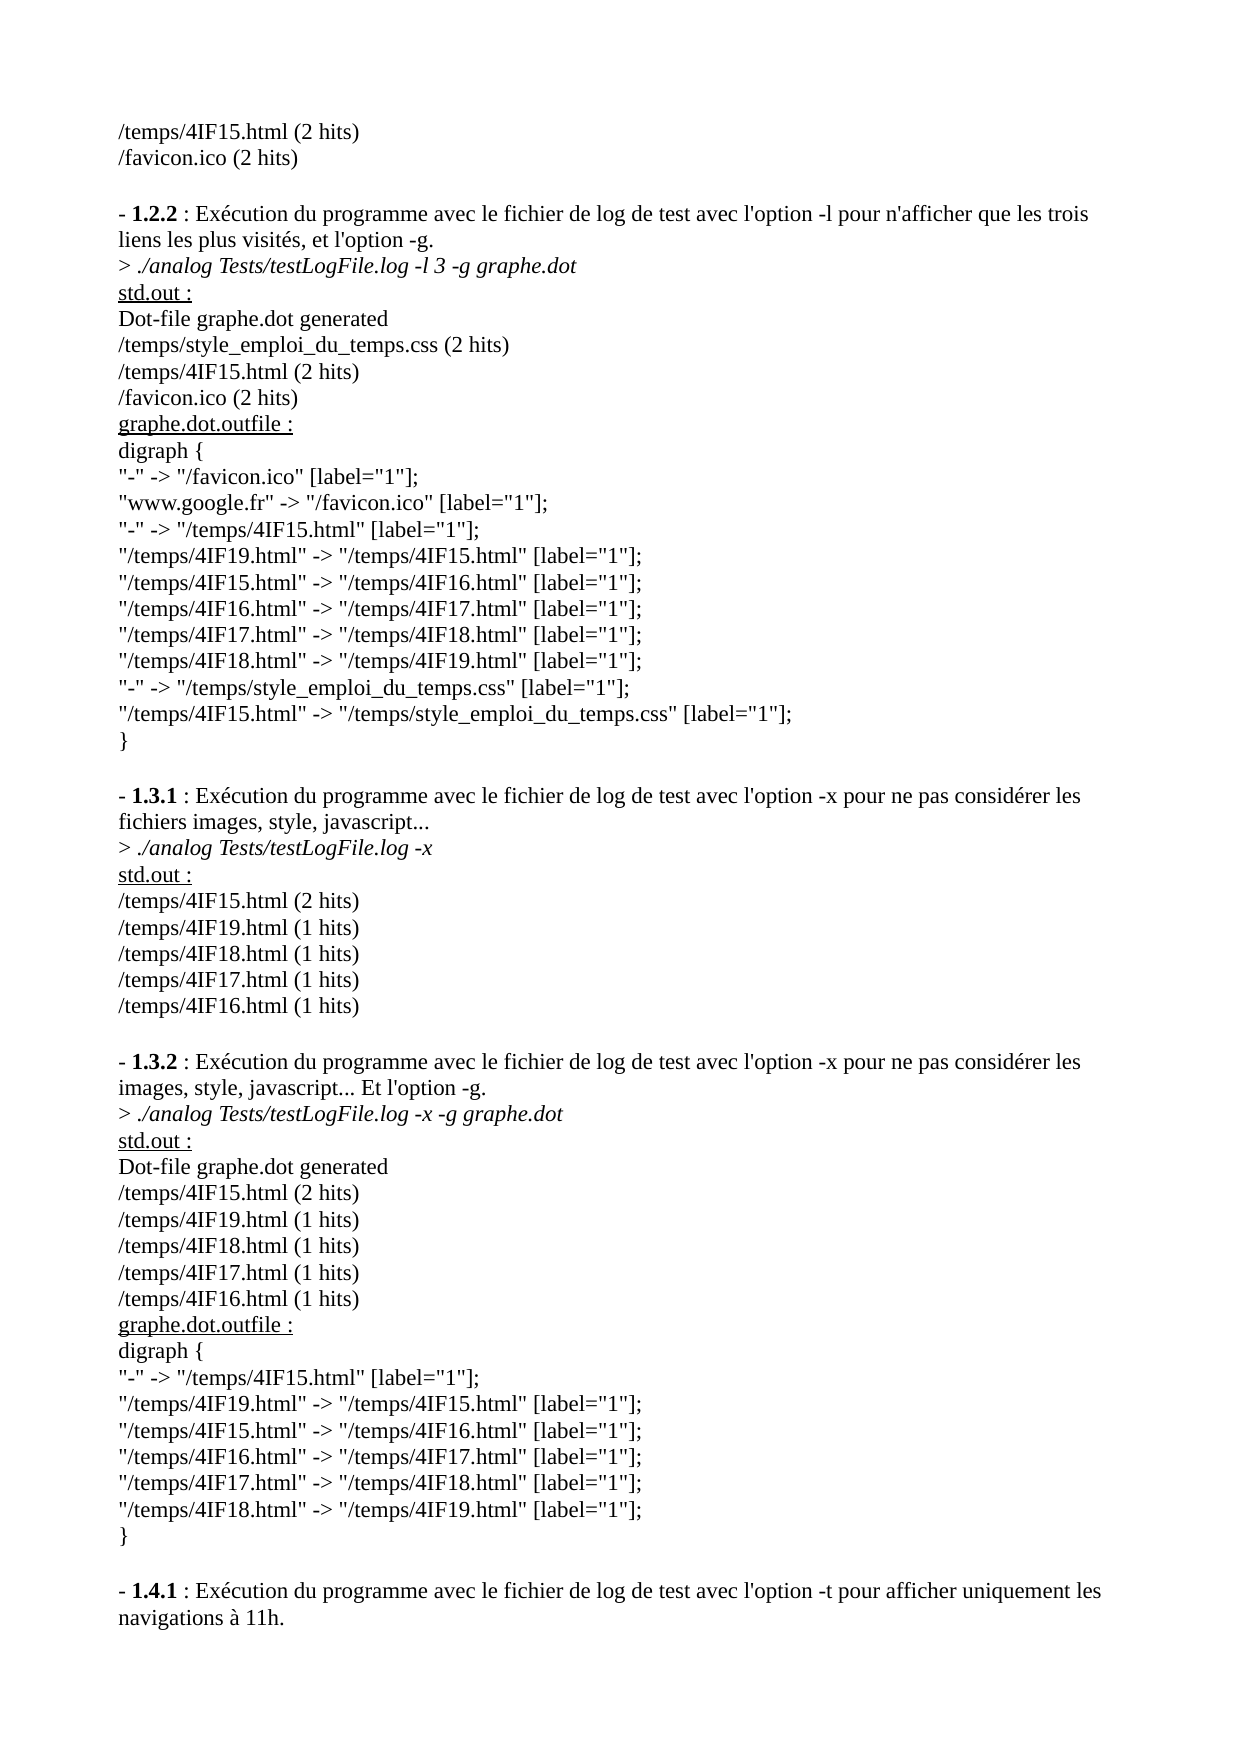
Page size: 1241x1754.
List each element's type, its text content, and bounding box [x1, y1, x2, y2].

list - 1.4.1 : Exécution du programme avec le fichier de log de test avec l'option -t pour afficher uniquement les navigations à 11h. [118, 1577, 1122, 1630]
list - 1.2.2 : Exécution du programme avec le fichier de log de test avec l'option -l pour n'afficher que les trois liens les plus visités, et l'option -g. > ./analog Tests/testLogFile.log -l 3 -g graphe.dot std.out : Dot-file graphe.dot generated /temps/style_emploi_du_temps.css (2 hits) /temps/4IF15.html (2 hits) /favicon.ico (2 hits) graphe.dot.outfile : digraph { "-" -> "/favicon.ico" [label="1"]; "www.google.fr" -> "/favicon.ico" [label="1"]; "-" -> "/temps/4IF15.html" [label="1"]; "/temps/4IF19.html" -> "/temps/4IF15.html" [label="1"]; "/temps/4IF15.html" -> "/temps/4IF16.html" [label="1"]; "/temps/4IF16.html" -> "/temps/4IF17.html" [label="1"]; "/temps/4IF17.html" -> "/temps/4IF18.html" [label="1"]; "/temps/4IF18.html" -> "/temps/4IF19.html" [label="1"]; "-" -> "/temps/style_emploi_du_temps.css" [label="1"]; "/temps/4IF15.html" -> "/temps/style_emploi_du_temps.css" [label="1"]; } [118, 199, 1122, 753]
list - 1.3.2 : Exécution du programme avec le fichier de log de test avec l'option -x pour ne pas considérer les images, style, javascript... Et l'option -g. > ./analog Tests/testLogFile.log -x -g graphe.dot std.out : Dot-file graphe.dot generated /temps/4IF15.html (2 hits) /temps/4IF19.html (1 hits) /temps/4IF18.html (1 hits) /temps/4IF17.html (1 hits) /temps/4IF16.html (1 hits) graphe.dot.outfile : digraph { "-" -> "/temps/4IF15.html" [label="1"]; "/temps/4IF19.html" -> "/temps/4IF15.html" [label="1"]; "/temps/4IF15.html" -> "/temps/4IF16.html" [label="1"]; "/temps/4IF16.html" -> "/temps/4IF17.html" [label="1"]; "/temps/4IF17.html" -> "/temps/4IF18.html" [label="1"]; "/temps/4IF18.html" -> "/temps/4IF19.html" [label="1"]; } [118, 1048, 1122, 1548]
list - 1.3.1 : Exécution du programme avec le fichier de log de test avec l'option -x pour ne pas considérer les fichiers images, style, javascript... > ./analog Tests/testLogFile.log -x std.out : /temps/4IF15.html (2 hits) /temps/4IF19.html (1 hits) /temps/4IF18.html (1 hits) /temps/4IF17.html (1 hits) /temps/4IF16.html (1 hits) [118, 782, 1122, 1019]
list /temps/4IF15.html (2 hits) /favicon.ico (2 hits) [118, 118, 1122, 171]
